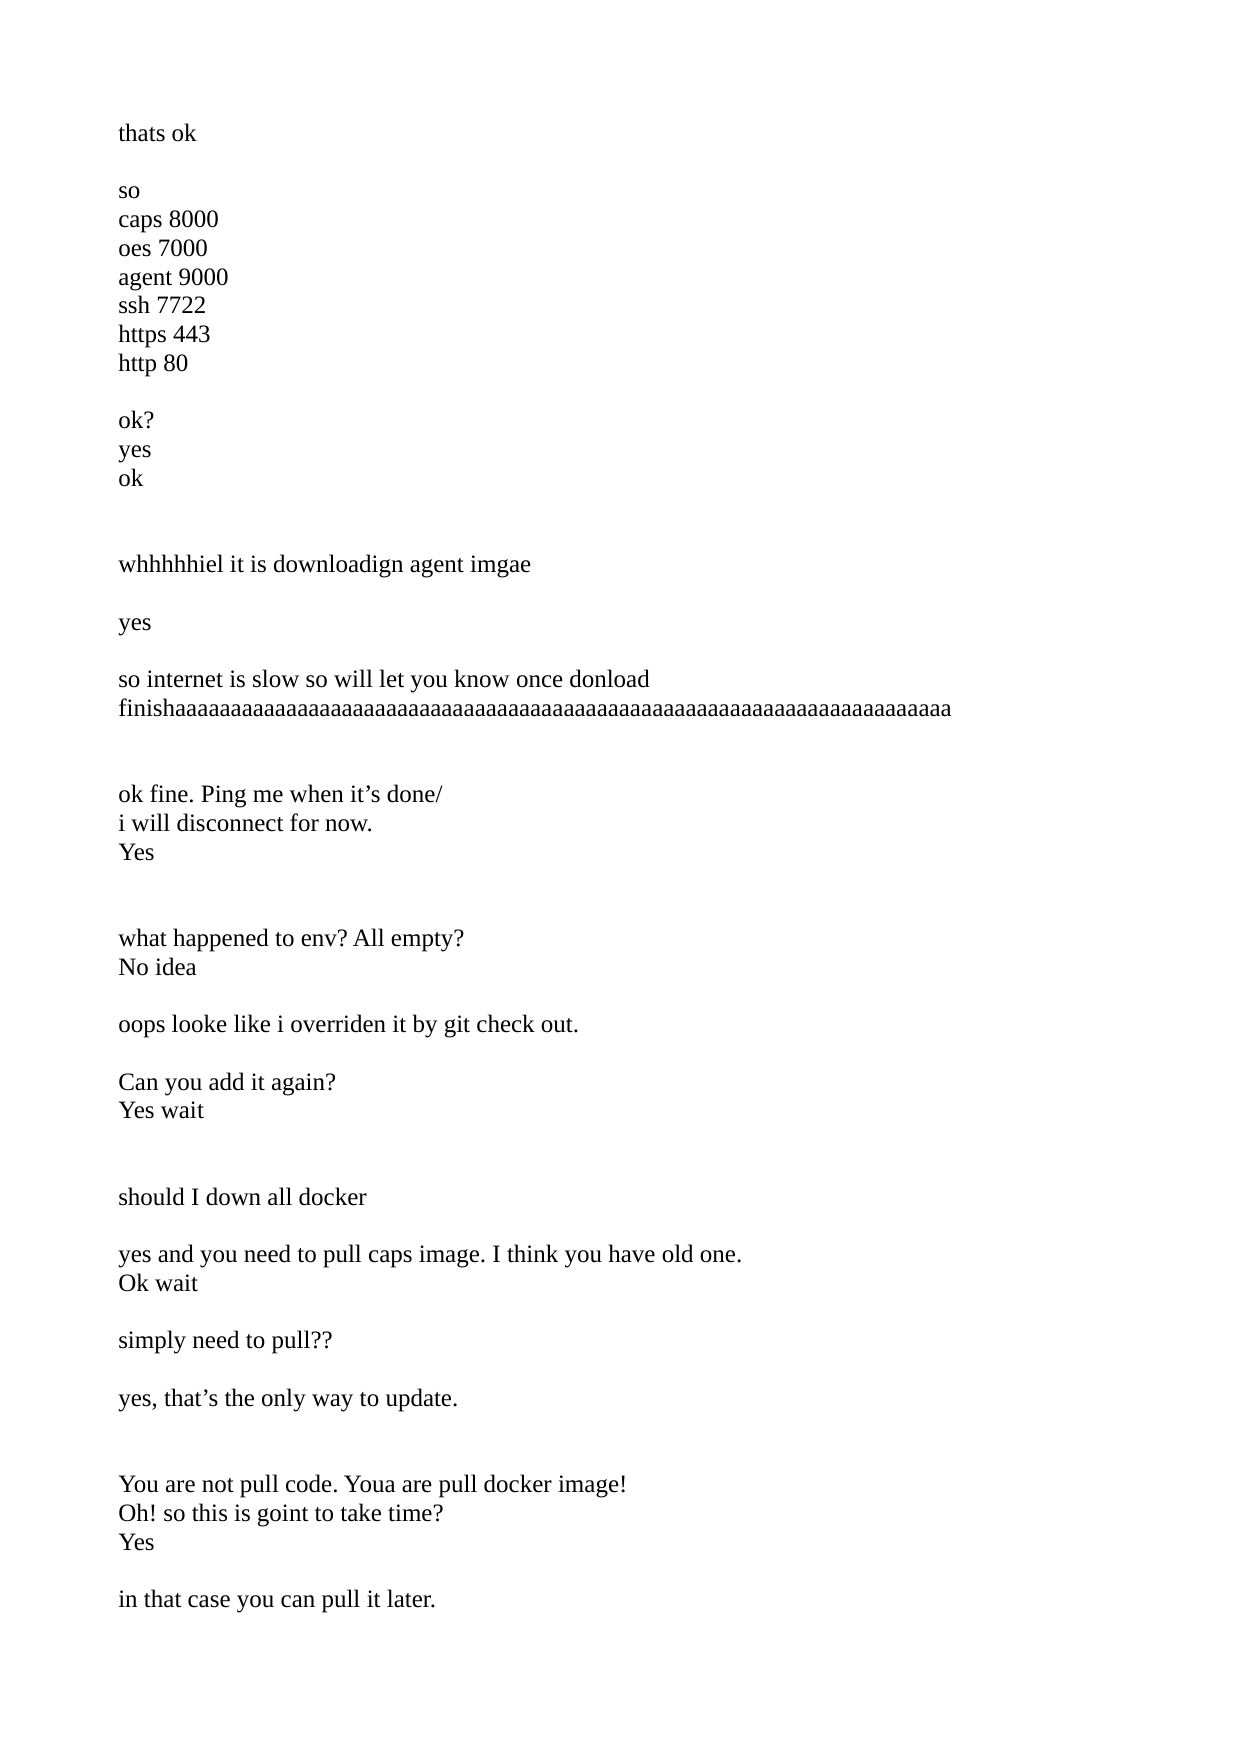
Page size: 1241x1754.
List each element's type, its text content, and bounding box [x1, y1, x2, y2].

text ssh 7722 [118, 291, 1122, 319]
text thats ok [118, 118, 1122, 147]
text ok [118, 463, 1122, 492]
text Yes [118, 1527, 1122, 1556]
text Can you add it again? [118, 1067, 1122, 1096]
text yes, that’s the only way to update. [118, 1383, 1122, 1412]
text whhhhhiel it is downloadign agent imgae [118, 549, 1122, 578]
text agent 9000 [118, 262, 1122, 291]
text You are not pull code. Youa are pull docker image! [118, 1469, 1122, 1498]
text Yes [118, 837, 1122, 866]
text yes [118, 434, 1122, 463]
text what happened to env? All empty? [118, 923, 1122, 952]
text simply need to pull?? [118, 1326, 1122, 1354]
text No idea [118, 952, 1122, 981]
text i will disconnect for now. [118, 808, 1122, 837]
text https 443 [118, 319, 1122, 348]
text ok? [118, 406, 1122, 434]
text Yes wait [118, 1096, 1122, 1124]
text yes [118, 607, 1122, 636]
text in that case you can pull it later. [118, 1584, 1122, 1613]
text oops looke like i overriden it by git check out. [118, 1009, 1122, 1038]
text oes 7000 [118, 233, 1122, 262]
text caps 8000 [118, 204, 1122, 233]
text so internet is slow so will let you know once donload finishaaaaaaaaaaaaaaaaaaaaaaaaaaaaaaaaaaaaaaaaaaaaaaaaaaaaaaaaaaaaaaaaaaaaaa [118, 664, 1122, 722]
text Oh! so this is goint to take time? [118, 1498, 1122, 1527]
text so [118, 176, 1122, 204]
text Ok wait [118, 1268, 1122, 1297]
text http 80 [118, 348, 1122, 377]
text ok fine. Ping me when it’s done/ [118, 779, 1122, 808]
text yes and you need to pull caps image. I think you have old one. [118, 1239, 1122, 1268]
text should I down all docker [118, 1182, 1122, 1211]
